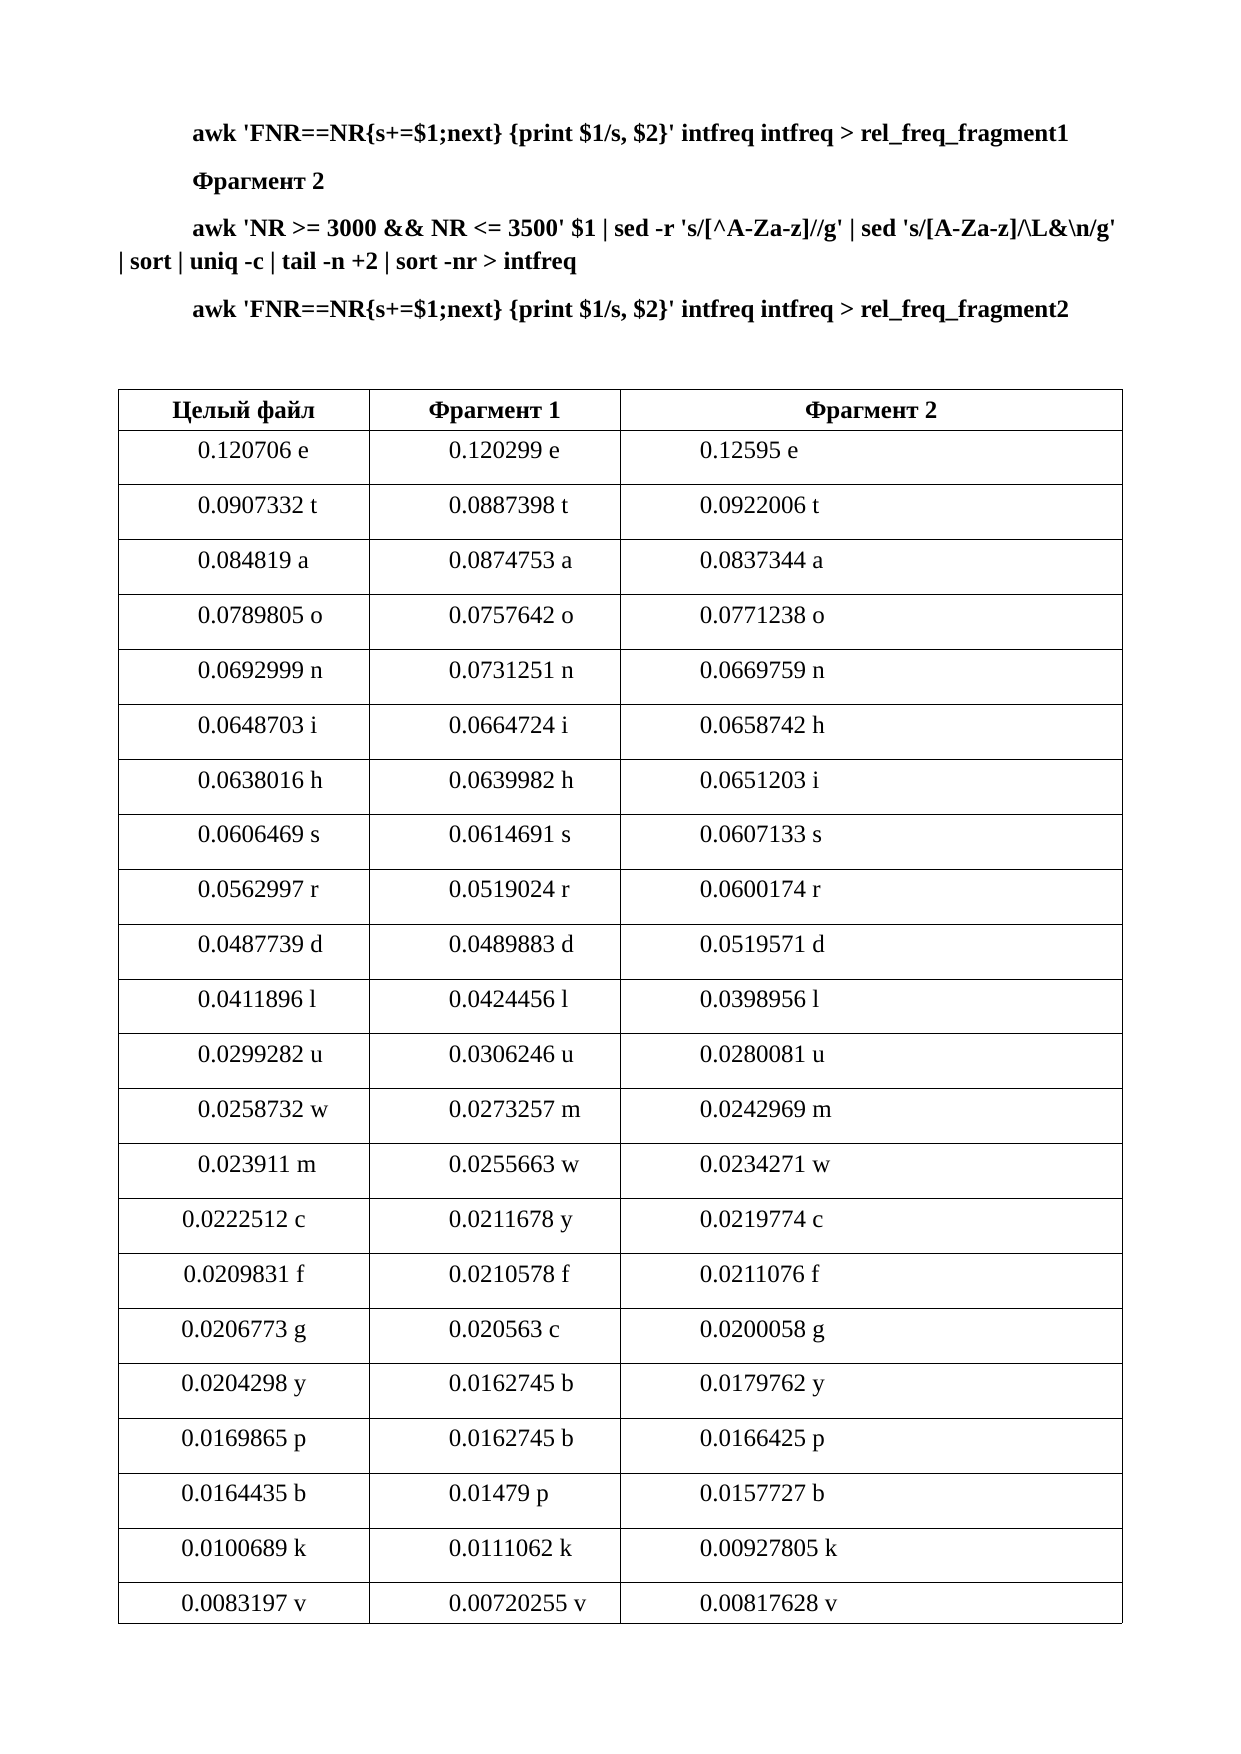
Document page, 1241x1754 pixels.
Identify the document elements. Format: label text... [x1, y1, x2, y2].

table_cell 0.0648703 i [119, 705, 369, 759]
table_cell 0.0157727 b [621, 1474, 1122, 1527]
table_cell 0.0200058 g [621, 1309, 1122, 1363]
table_cell 0.0211076 f [621, 1254, 1122, 1308]
text awk 'NR >= 3000 && NR <= 3500' $1 | sed -r 's/[^A-Za-z]//g' | sed 's/[A-Za-z]/\L&\n/g' | sort | uniq -c | tail -n +2 | sort -nr > intfreq [118, 213, 1122, 275]
text Фрагмент 2 [118, 166, 1122, 194]
table_cell 0.0669759 n [621, 650, 1122, 704]
table_cell 0.023911 m [119, 1144, 369, 1198]
table_cell 0.0638016 h [119, 760, 369, 814]
table_cell 0.0164435 b [119, 1474, 369, 1527]
table_cell 0.0874753 a [370, 540, 620, 594]
table_cell 0.0111062 k [370, 1529, 620, 1582]
table_cell 0.0206773 g [119, 1309, 369, 1363]
table_cell 0.0210578 f [370, 1254, 620, 1308]
table_cell 0.0658742 h [621, 705, 1122, 759]
table_cell 0.0771238 o [621, 595, 1122, 649]
table_cell 0.0211678 y [370, 1199, 620, 1253]
table_cell 0.00720255 v [370, 1583, 620, 1623]
table_cell 0.0273257 m [370, 1089, 620, 1143]
table_cell 0.0179762 y [621, 1364, 1122, 1418]
table_cell 0.120706 e [119, 431, 369, 484]
table_cell 0.0887398 t [370, 485, 620, 539]
table_cell 0.0424456 l [370, 980, 620, 1033]
table_cell 0.0242969 m [621, 1089, 1122, 1143]
table_cell 0.0169865 p [119, 1419, 369, 1472]
text awk 'FNR==NR{s+=$1;next} {print $1/s, $2}' intfreq intfreq > rel_freq_fragment1 [118, 118, 1122, 147]
text awk 'FNR==NR{s+=$1;next} {print $1/s, $2}' intfreq intfreq > rel_freq_fragment2 [118, 294, 1122, 323]
table_cell 0.0204298 y [119, 1364, 369, 1418]
table_cell 0.0162745 b [370, 1364, 620, 1418]
table_header Фрагмент 2 [621, 390, 1122, 429]
table_cell 0.0606469 s [119, 815, 369, 869]
table_cell 0.0100689 k [119, 1529, 369, 1582]
table_cell 0.0280081 u [621, 1034, 1122, 1088]
table_cell 0.0519571 d [621, 925, 1122, 978]
table_header Целый файл [119, 390, 369, 429]
table_header Фрагмент 1 [370, 390, 620, 429]
table_cell 0.120299 e [370, 431, 620, 484]
table_cell 0.0398956 l [621, 980, 1122, 1033]
table_cell 0.0166425 p [621, 1419, 1122, 1472]
table_cell 0.084819 a [119, 540, 369, 594]
table_cell 0.0562997 r [119, 870, 369, 923]
table_cell 0.0258732 w [119, 1089, 369, 1143]
table_cell 0.0083197 v [119, 1583, 369, 1623]
table_cell 0.0757642 o [370, 595, 620, 649]
table_cell 0.12595 e [621, 431, 1122, 484]
table_cell 0.0306246 u [370, 1034, 620, 1088]
table_cell 0.0651203 i [621, 760, 1122, 814]
table_cell 0.0639982 h [370, 760, 620, 814]
table_cell 0.0489883 d [370, 925, 620, 978]
table_cell 0.0692999 n [119, 650, 369, 704]
table_cell 0.0789805 o [119, 595, 369, 649]
table_cell 0.0487739 d [119, 925, 369, 978]
table_cell 0.0162745 b [370, 1419, 620, 1472]
table_cell 0.0607133 s [621, 815, 1122, 869]
table_cell 0.0519024 r [370, 870, 620, 923]
table_cell 0.0219774 c [621, 1199, 1122, 1253]
table_cell 0.0209831 f [119, 1254, 369, 1308]
table_cell 0.0411896 l [119, 980, 369, 1033]
table_cell 0.0837344 a [621, 540, 1122, 594]
table_cell 0.01479 p [370, 1474, 620, 1527]
table_cell 0.0600174 r [621, 870, 1122, 923]
table_cell 0.0664724 i [370, 705, 620, 759]
table_cell 0.0299282 u [119, 1034, 369, 1088]
table_cell 0.0731251 n [370, 650, 620, 704]
table_cell 0.00817628 v [621, 1583, 1122, 1623]
table_cell 0.0922006 t [621, 485, 1122, 539]
table_cell 0.0234271 w [621, 1144, 1122, 1198]
table_cell 0.00927805 k [621, 1529, 1122, 1582]
table_cell 0.0255663 w [370, 1144, 620, 1198]
table_cell 0.0614691 s [370, 815, 620, 869]
table_cell 0.020563 c [370, 1309, 620, 1363]
table_cell 0.0222512 c [119, 1199, 369, 1253]
table_cell 0.0907332 t [119, 485, 369, 539]
